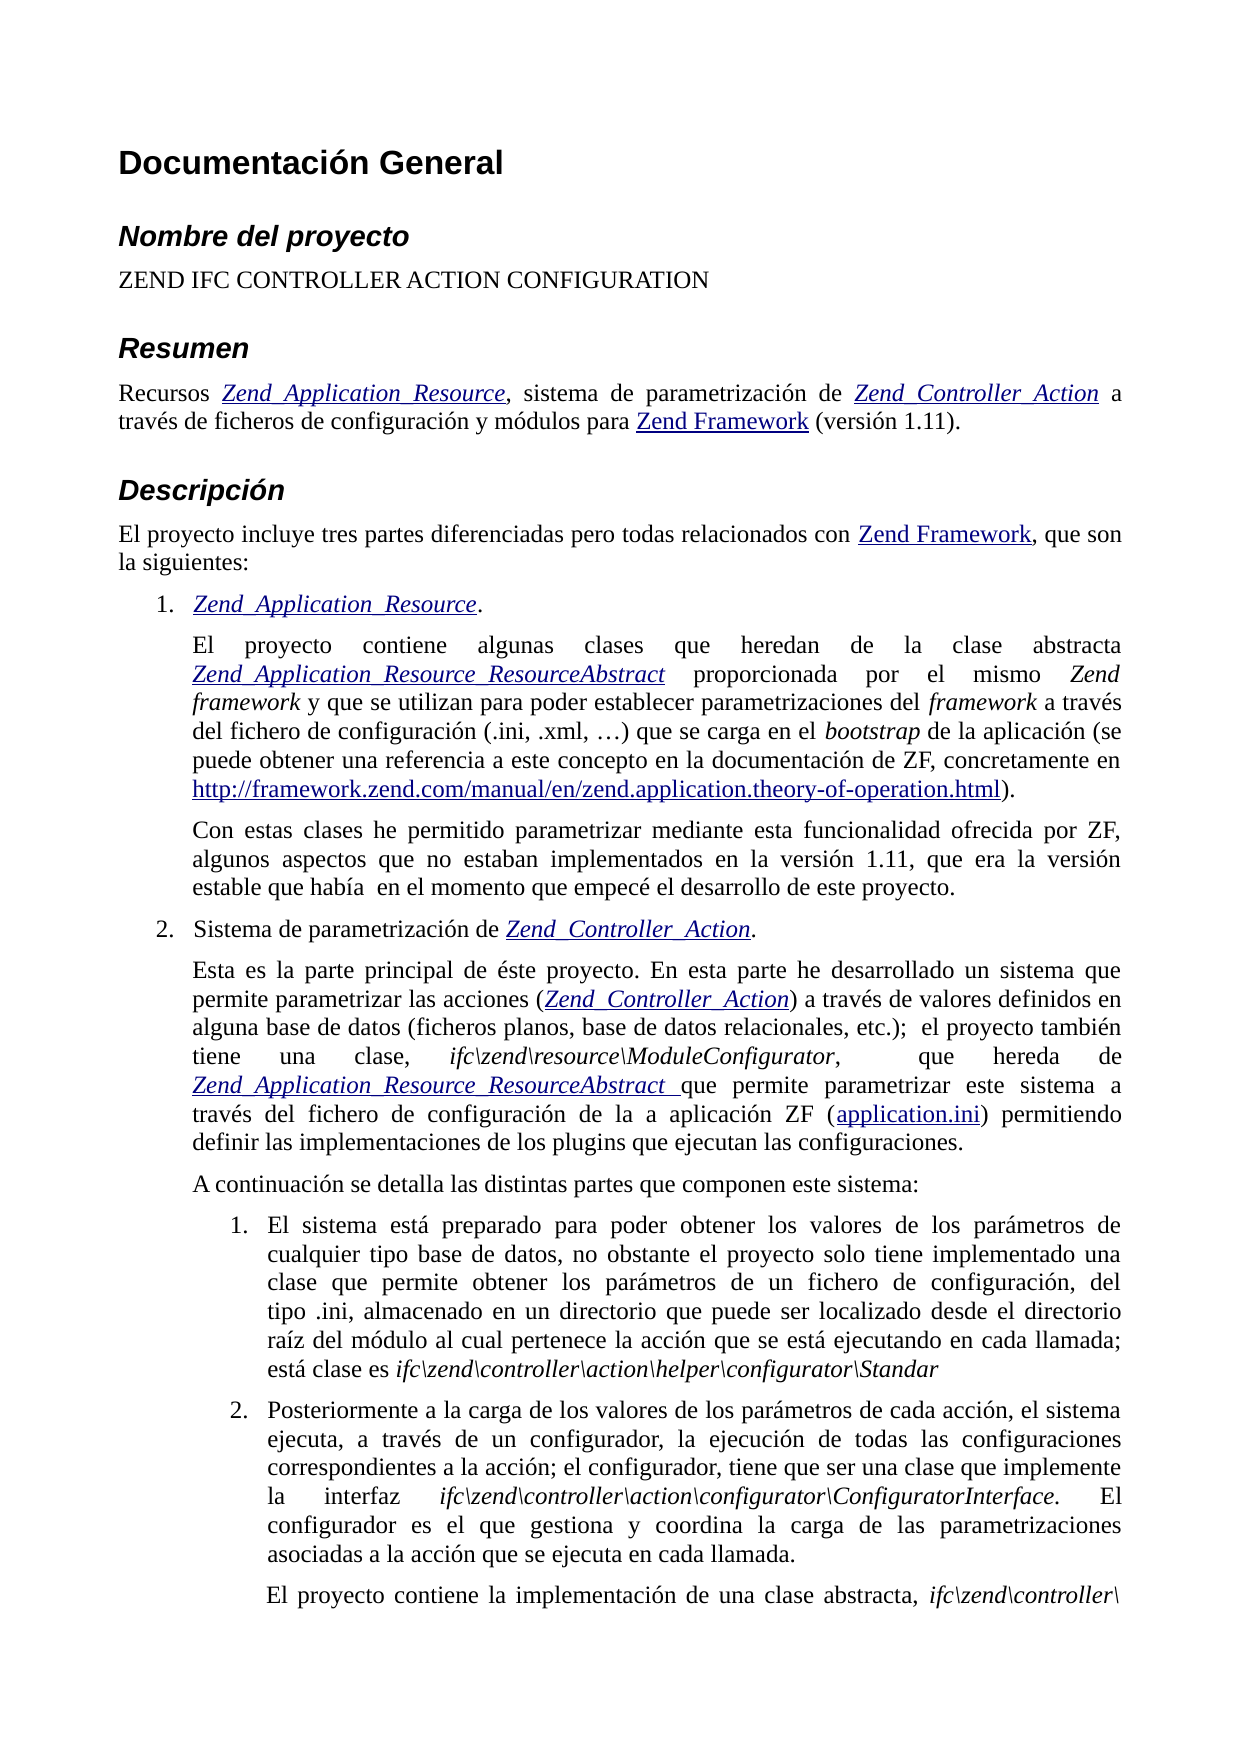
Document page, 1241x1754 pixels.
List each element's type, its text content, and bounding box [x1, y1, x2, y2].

text El proyecto contiene la implementación de una clase abstracta, ifc\zend\controller\ [266, 1580, 1122, 1609]
text Con estas clases he permitido parametrizar mediante esta funcionalidad ofrecida por ZF, algunos aspectos que no estaban implementados en la versión 1.11, que era la versión estable que había en el momento que empecé el desarrollo de este proyecto. [192, 815, 1122, 901]
list Zend_Application_Resource. [156, 589, 1122, 617]
list Sistema de parametrización de Zend_Controller_Action. [156, 914, 1122, 942]
text El proyecto contiene algunas clases que heredan de la clase abstracta Zend_Application_Resource_ResourceAbstract proporcionada por el mismo Zend framework y que se utilizan para poder establecer parametrizaciones del framework a través del fichero de configuración (.ini, .xml, …) que se carga en el bootstrap de la aplicación (se puede obtener una referencia a este concepto en la documentación de ZF, concretamente en http://framework.zend.com/manual/en/zend.application.theory-of-operation.html). [192, 630, 1122, 802]
list El sistema está preparado para poder obtener los valores de los parámetros de cualquier tipo base de datos, no obstante el proyecto solo tiene implementado una clase que permite obtener los parámetros de un fichero de configuración, del tipo .ini, almacenado en un directorio que puede ser localizado desde el directorio raíz del módulo al cual pertenece la acción que se está ejecutando en cada llamada; está clase es ifc\zend\controller\action\helper\configurator\Standar [229, 1210, 1122, 1382]
text A continuación se detalla las distintas partes que componen este sistema: [192, 1169, 1122, 1197]
text Esta es la parte principal de éste proyecto. En esta parte he desarrollado un sistema que permite parametrizar las acciones (Zend_Controller_Action) a través de valores definidos en alguna base de datos (ficheros planos, base de datos relacionales, etc.); el proyecto también tiene una clase, ifc\zend\resource\ModuleConfigurator, que hereda de Zend_Application_Resource_ResourceAbstract que permite parametrizar este sistema a través del fichero de configuración de la a aplicación ZF (application.ini) permitiendo definir las implementaciones de los plugins que ejecutan las configuraciones. [192, 955, 1122, 1156]
text ZEND IFC CONTROLLER ACTION CONFIGURATION [118, 265, 1122, 294]
subtitle Resumen [118, 332, 1122, 365]
text El proyecto incluye tres partes diferenciadas pero todas relacionados con Zend Framework, que son la siguientes: [118, 519, 1122, 576]
subtitle Nombre del proyecto [118, 219, 1122, 253]
subtitle Documentación General [118, 143, 1122, 182]
subtitle Descripción [118, 473, 1122, 506]
text Recursos Zend_Application_Resource, sistema de parametrización de Zend_Controller_Action a través de ficheros de configuración y módulos para Zend Framework (versión 1.11). [118, 378, 1122, 435]
list Posteriormente a la carga de los valores de los parámetros de cada acción, el sistema ejecuta, a través de un configurador, la ejecución de todas las configuraciones correspondientes a la acción; el configurador, tiene que ser una clase que implemente la interfaz ifc\zend\controller\action\configurator\ConfiguratorInterface. El configurador es el que gestiona y coordina la carga de las parametrizaciones asociadas a la acción que se ejecuta en cada llamada. [229, 1395, 1122, 1567]
